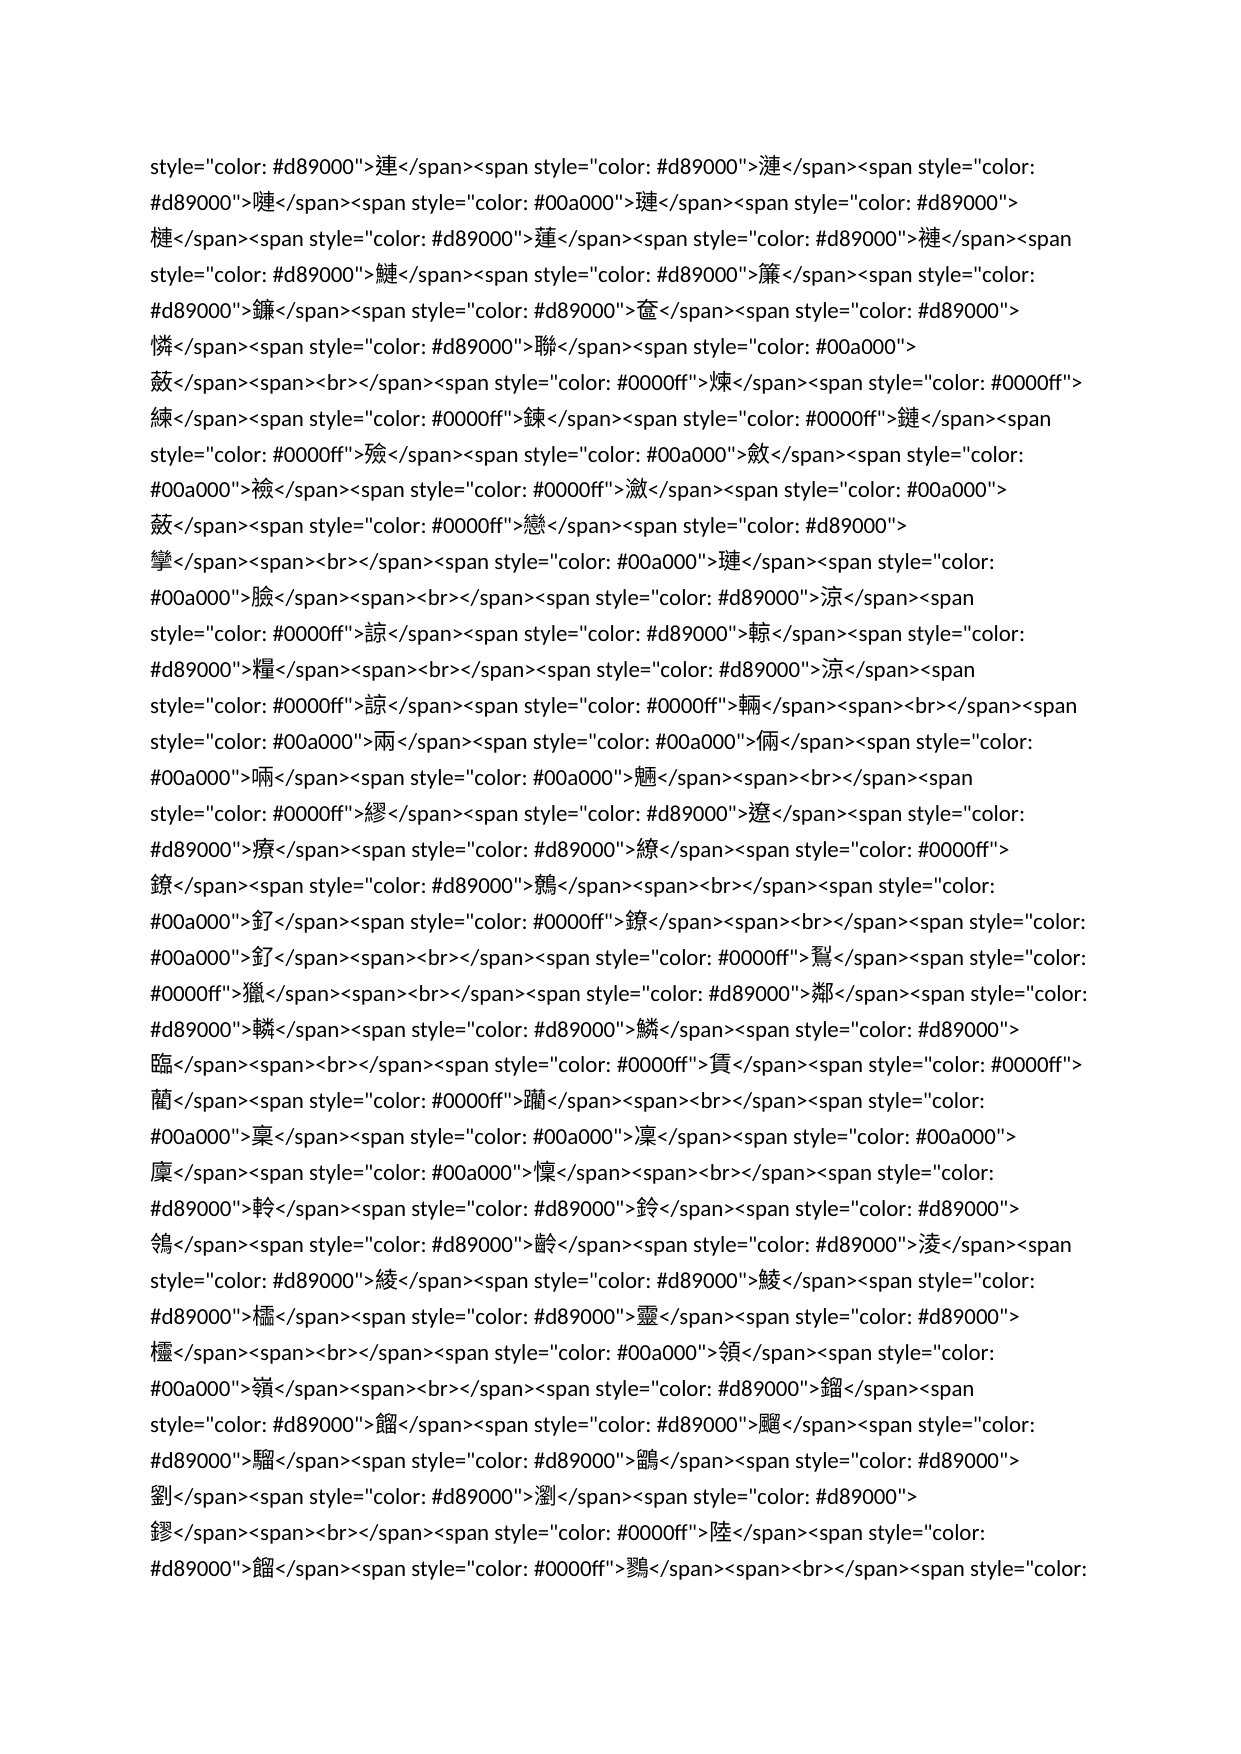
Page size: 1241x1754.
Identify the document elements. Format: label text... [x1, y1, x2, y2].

text style="color: #d89000">連</span><span style="color: #d89000">漣</span><span style="color: #d89000">嗹</span><span style="color: #00a000">璉</span><span style="color: #d89000">槤</span><span style="color: #d89000">蓮</span><span style="color: #d89000">褳</span><span style="color: #d89000">鰱</span><span style="color: #d89000">簾</span><span style="color: #d89000">鐮</span><span style="color: #d89000">奩</span><span style="color: #d89000">憐</span><span style="color: #d89000">聯</span><span style="color: #00a000">蘞</span><span><br></span><span style="color: #0000ff">煉</span><span style="color: #0000ff">練</span><span style="color: #0000ff">鍊</span><span style="color: #0000ff">鏈</span><span style="color: #0000ff">殮</span><span style="color: #00a000">斂</span><span style="color: #00a000">襝</span><span style="color: #0000ff">瀲</span><span style="color: #00a000">蘞</span><span style="color: #0000ff">戀</span><span style="color: #d89000">攣</span><span><br></span><span style="color: #00a000">璉</span><span style="color: #00a000">臉</span><span><br></span><span style="color: #d89000">涼</span><span style="color: #0000ff">諒</span><span style="color: #d89000">輬</span><span style="color: #d89000">糧</span><span><br></span><span style="color: #d89000">涼</span><span style="color: #0000ff">諒</span><span style="color: #0000ff">輛</span><span><br></span><span style="color: #00a000">兩</span><span style="color: #00a000">倆</span><span style="color: #00a000">啢</span><span style="color: #00a000">魎</span><span><br></span><span style="color: #0000ff">繆</span><span style="color: #d89000">遼</span><span style="color: #d89000">療</span><span style="color: #d89000">繚</span><span style="color: #0000ff">鐐</span><span style="color: #d89000">鷯</span><span><br></span><span style="color: #00a000">釕</span><span style="color: #0000ff">鐐</span><span><br></span><span style="color: #00a000">釕</span><span><br></span><span style="color: #0000ff">鴷</span><span style="color: #0000ff">獵</span><span><br></span><span style="color: #d89000">鄰</span><span style="color: #d89000">轔</span><span style="color: #d89000">鱗</span><span style="color: #d89000">臨</span><span><br></span><span style="color: #0000ff">賃</span><span style="color: #0000ff">藺</span><span style="color: #0000ff">躪</span><span><br></span><span style="color: #00a000">稟</span><span style="color: #00a000">凜</span><span style="color: #00a000">廩</span><span style="color: #00a000">懍</span><span><br></span><span style="color: #d89000">軨</span><span style="color: #d89000">鈴</span><span style="color: #d89000">鴒</span><span style="color: #d89000">齡</span><span style="color: #d89000">淩</span><span style="color: #d89000">綾</span><span style="color: #d89000">鯪</span><span style="color: #d89000">櫺</span><span style="color: #d89000">靈</span><span style="color: #d89000">欞</span><span><br></span><span style="color: #00a000">領</span><span style="color: #00a000">嶺</span><span><br></span><span style="color: #d89000">鎦</span><span style="color: #d89000">餾</span><span style="color: #d89000">飀</span><span style="color: #d89000">騮</span><span style="color: #d89000">鶹</span><span style="color: #d89000">劉</span><span style="color: #d89000">瀏</span><span style="color: #d89000">鏐</span><span><br></span><span style="color: #0000ff">陸</span><span style="color: #d89000">餾</span><span style="color: #0000ff">鷚</span><span><br></span><span style="color: [150, 150, 1090, 1583]
